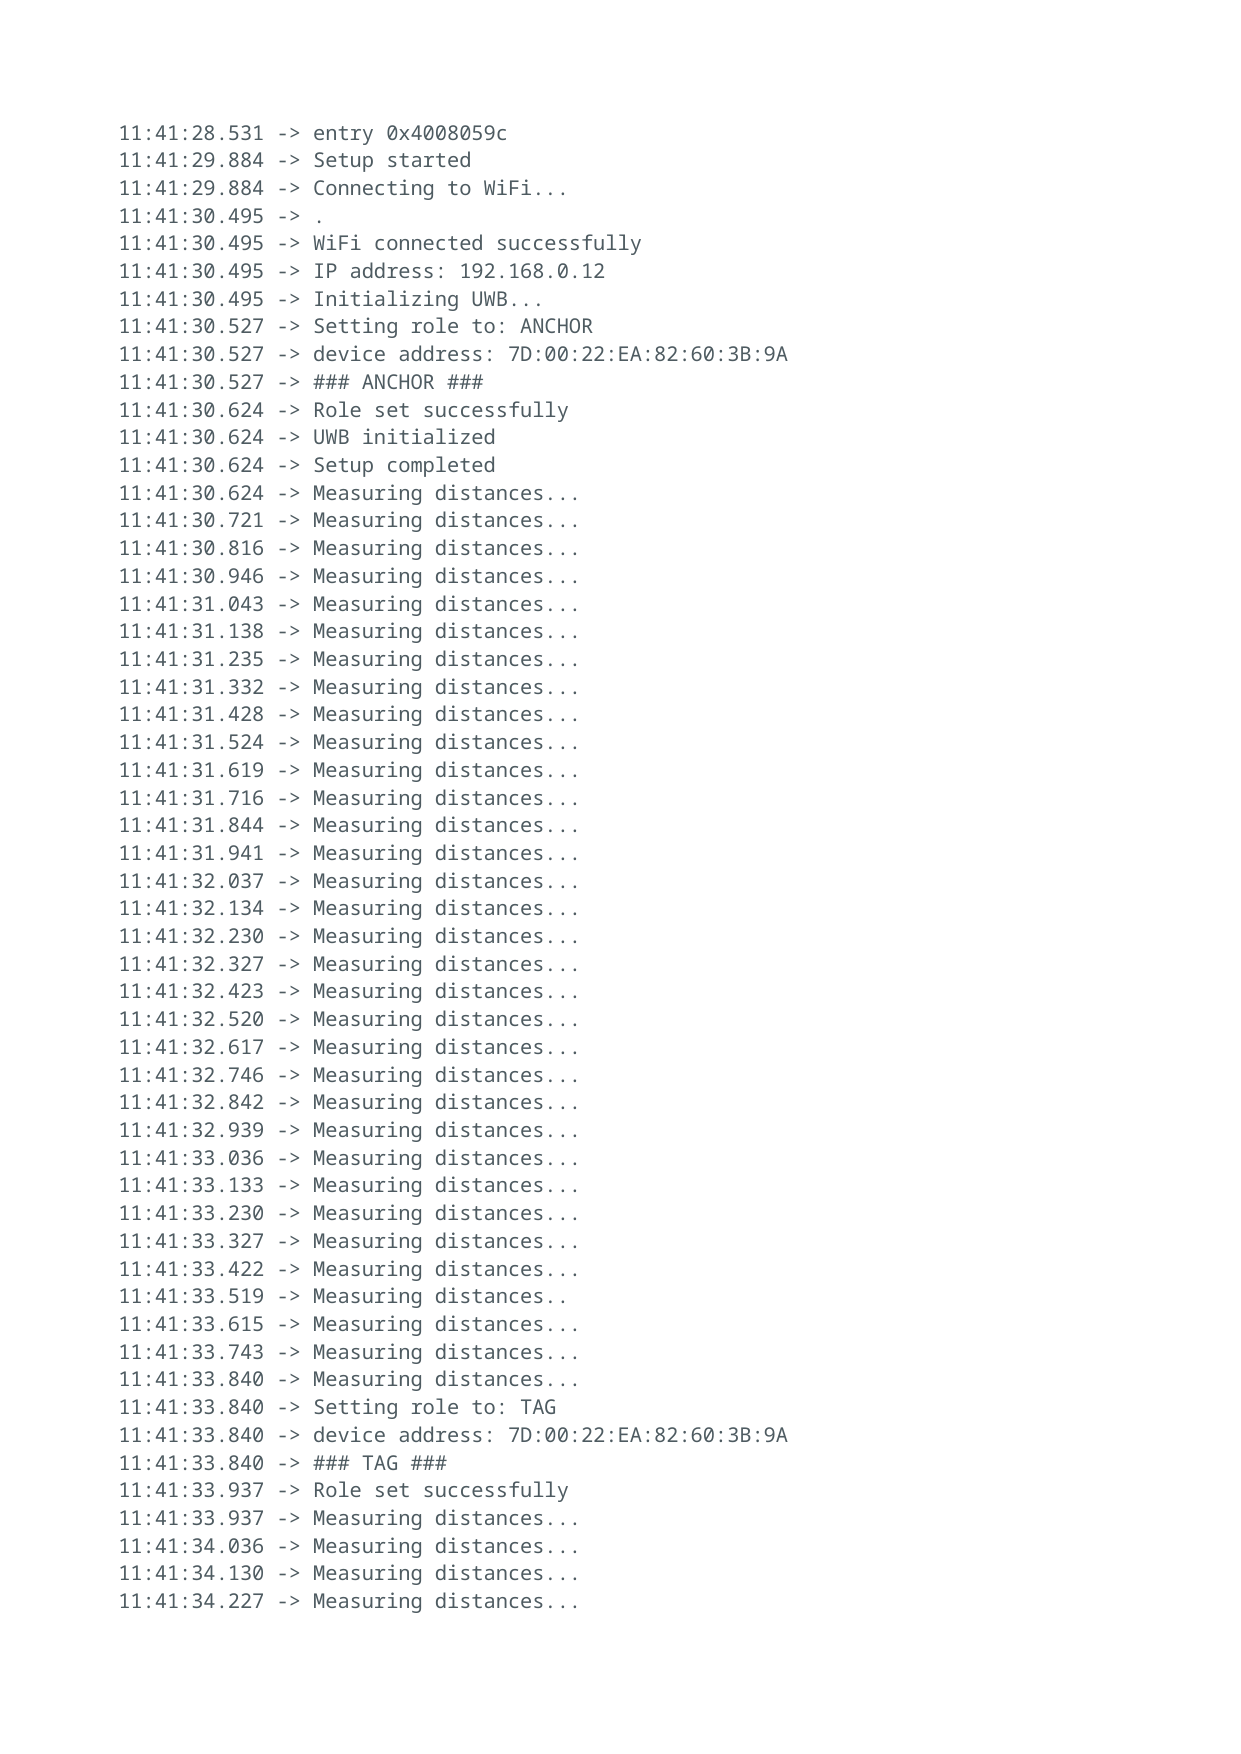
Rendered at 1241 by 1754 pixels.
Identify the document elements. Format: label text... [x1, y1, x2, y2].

text 11:41:30.946 -> Measuring distances... [118, 561, 1122, 589]
text 11:41:31.428 -> Measuring distances... [118, 700, 1122, 728]
text 11:41:33.133 -> Measuring distances... [118, 1171, 1122, 1199]
text 11:41:33.036 -> Measuring distances... [118, 1143, 1122, 1171]
text 11:41:31.941 -> Measuring distances... [118, 838, 1122, 866]
text 11:41:30.624 -> Measuring distances... [118, 478, 1122, 506]
text 11:41:30.624 -> UWB initialized [118, 423, 1122, 451]
text 11:41:30.527 -> device address: 7D:00:22:EA:82:60:3B:9A [118, 340, 1122, 367]
text 11:41:30.624 -> Role set successfully [118, 395, 1122, 423]
text 11:41:31.524 -> Measuring distances... [118, 728, 1122, 755]
text 11:41:32.617 -> Measuring distances... [118, 1032, 1122, 1060]
text 11:41:29.884 -> Connecting to WiFi... [118, 173, 1122, 201]
text 11:41:33.615 -> Measuring distances... [118, 1309, 1122, 1337]
text 11:41:31.716 -> Measuring distances... [118, 783, 1122, 811]
text 11:41:34.036 -> Measuring distances... [118, 1531, 1122, 1559]
text 11:41:30.495 -> IP address: 192.168.0.12 [118, 257, 1122, 284]
text 11:41:34.130 -> Measuring distances... [118, 1559, 1122, 1587]
text 11:41:28.531 -> entry 0x4008059c [118, 118, 1122, 146]
text 11:41:30.721 -> Measuring distances... [118, 506, 1122, 534]
text 11:41:31.332 -> Measuring distances... [118, 672, 1122, 700]
text 11:41:33.840 -> Measuring distances... [118, 1365, 1122, 1393]
text 11:41:29.884 -> Setup started [118, 146, 1122, 173]
text 11:41:30.495 -> . [118, 201, 1122, 229]
text 11:41:33.230 -> Measuring distances... [118, 1199, 1122, 1226]
text 11:41:30.527 -> Setting role to: ANCHOR [118, 312, 1122, 340]
text 11:41:32.230 -> Measuring distances... [118, 922, 1122, 949]
text 11:41:30.527 -> ### ANCHOR ### [118, 367, 1122, 395]
text 11:41:32.037 -> Measuring distances... [118, 866, 1122, 894]
text 11:41:30.495 -> Initializing UWB... [118, 284, 1122, 312]
text 11:41:31.619 -> Measuring distances... [118, 755, 1122, 783]
text 11:41:33.840 -> ### TAG ### [118, 1448, 1122, 1476]
text 11:41:33.422 -> Measuring distances... [118, 1254, 1122, 1282]
text 11:41:31.043 -> Measuring distances... [118, 589, 1122, 617]
text 11:41:30.816 -> Measuring distances... [118, 534, 1122, 561]
text 11:41:32.520 -> Measuring distances... [118, 1005, 1122, 1032]
text 11:41:33.937 -> Role set successfully [118, 1476, 1122, 1503]
text 11:41:32.134 -> Measuring distances... [118, 894, 1122, 922]
text 11:41:32.939 -> Measuring distances... [118, 1116, 1122, 1143]
text 11:41:33.743 -> Measuring distances... [118, 1337, 1122, 1365]
text 11:41:30.495 -> WiFi connected successfully [118, 229, 1122, 257]
text 11:41:34.227 -> Measuring distances... [118, 1587, 1122, 1614]
text 11:41:31.844 -> Measuring distances... [118, 811, 1122, 838]
text 11:41:31.138 -> Measuring distances... [118, 617, 1122, 644]
text 11:41:33.840 -> Setting role to: TAG [118, 1393, 1122, 1420]
text 11:41:33.840 -> device address: 7D:00:22:EA:82:60:3B:9A [118, 1420, 1122, 1448]
text 11:41:32.842 -> Measuring distances... [118, 1088, 1122, 1116]
text 11:41:32.746 -> Measuring distances... [118, 1060, 1122, 1088]
text 11:41:30.624 -> Setup completed [118, 451, 1122, 478]
text 11:41:33.327 -> Measuring distances... [118, 1226, 1122, 1254]
text 11:41:32.423 -> Measuring distances... [118, 977, 1122, 1005]
text 11:41:33.937 -> Measuring distances... [118, 1503, 1122, 1531]
text 11:41:33.519 -> Measuring distances.. [118, 1282, 1122, 1309]
text 11:41:31.235 -> Measuring distances... [118, 644, 1122, 672]
text 11:41:32.327 -> Measuring distances... [118, 949, 1122, 977]
